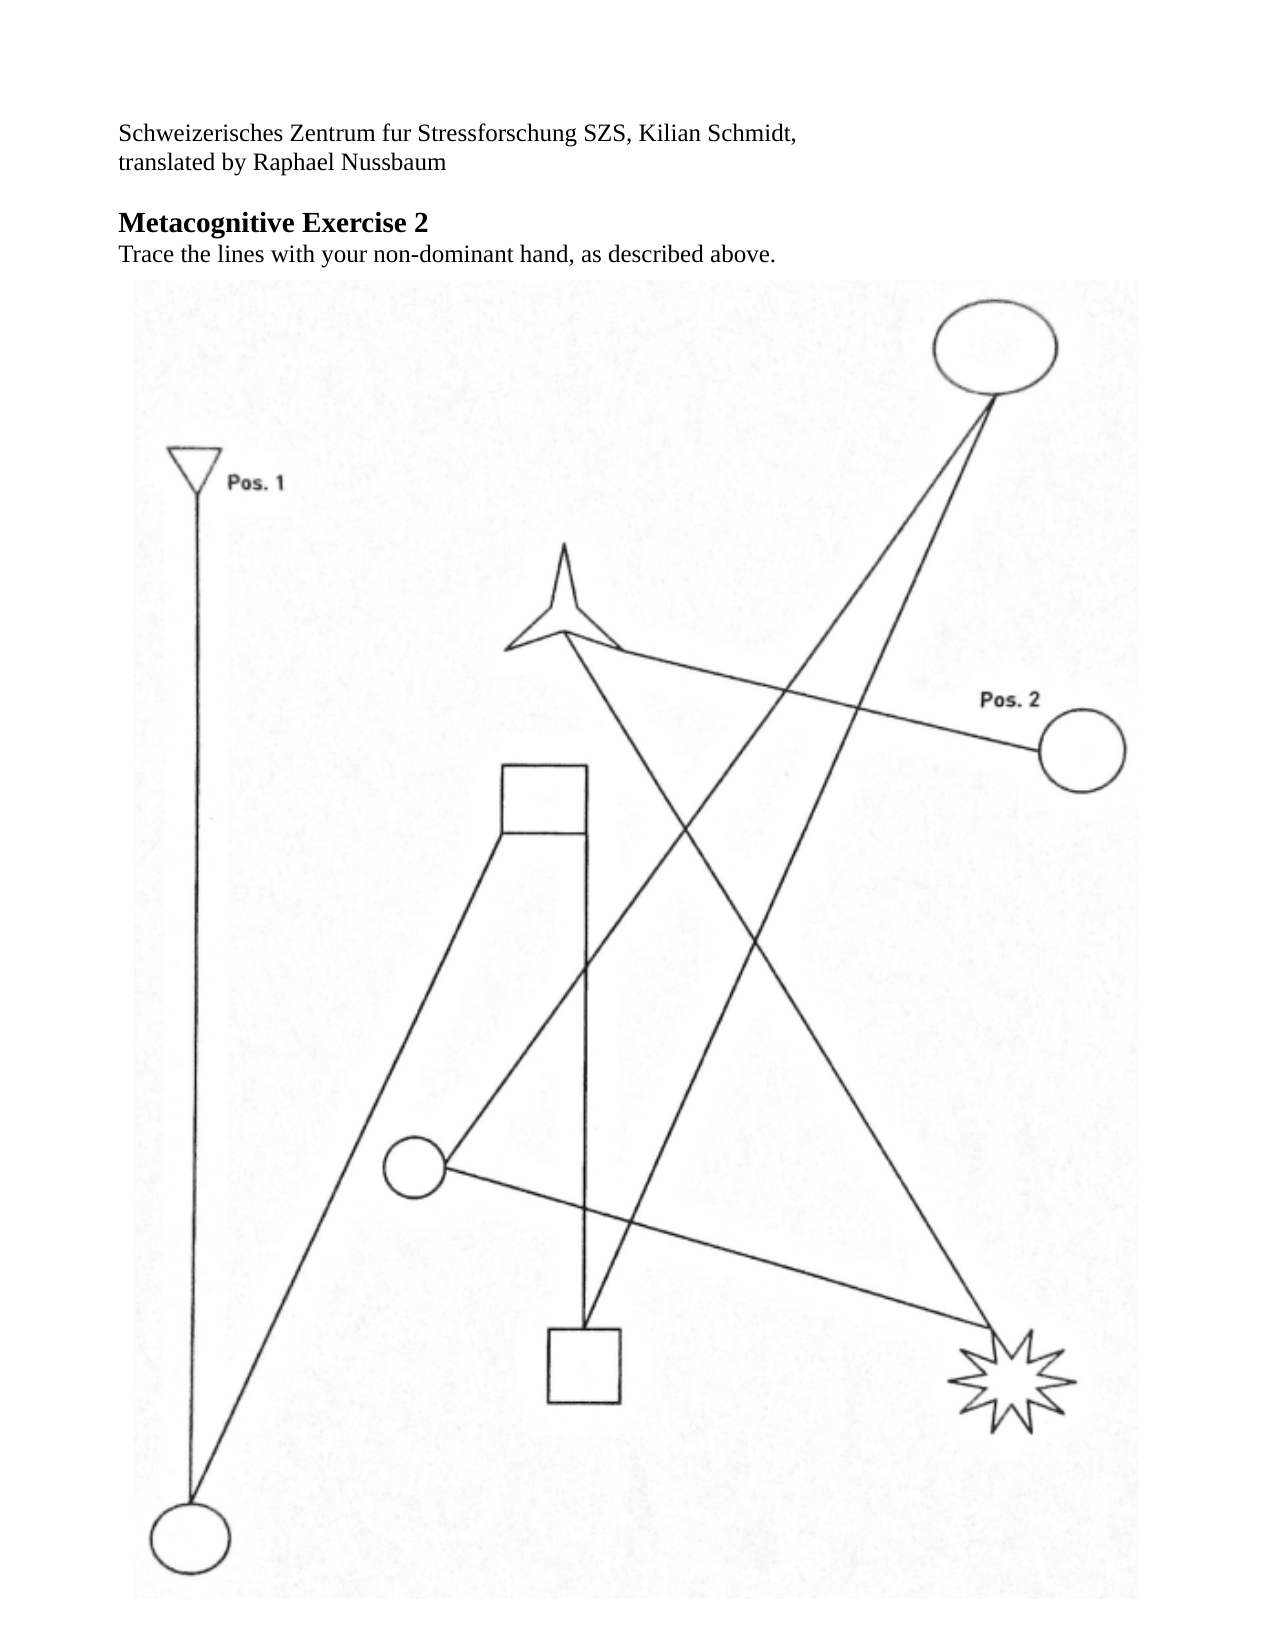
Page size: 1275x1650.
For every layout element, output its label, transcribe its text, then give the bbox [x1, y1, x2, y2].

text Trace the lines with your non-dominant hand, as described above. [118, 239, 1157, 267]
text Metacognitive Exercise 2 [118, 205, 1157, 239]
picture [133, 280, 1139, 1599]
